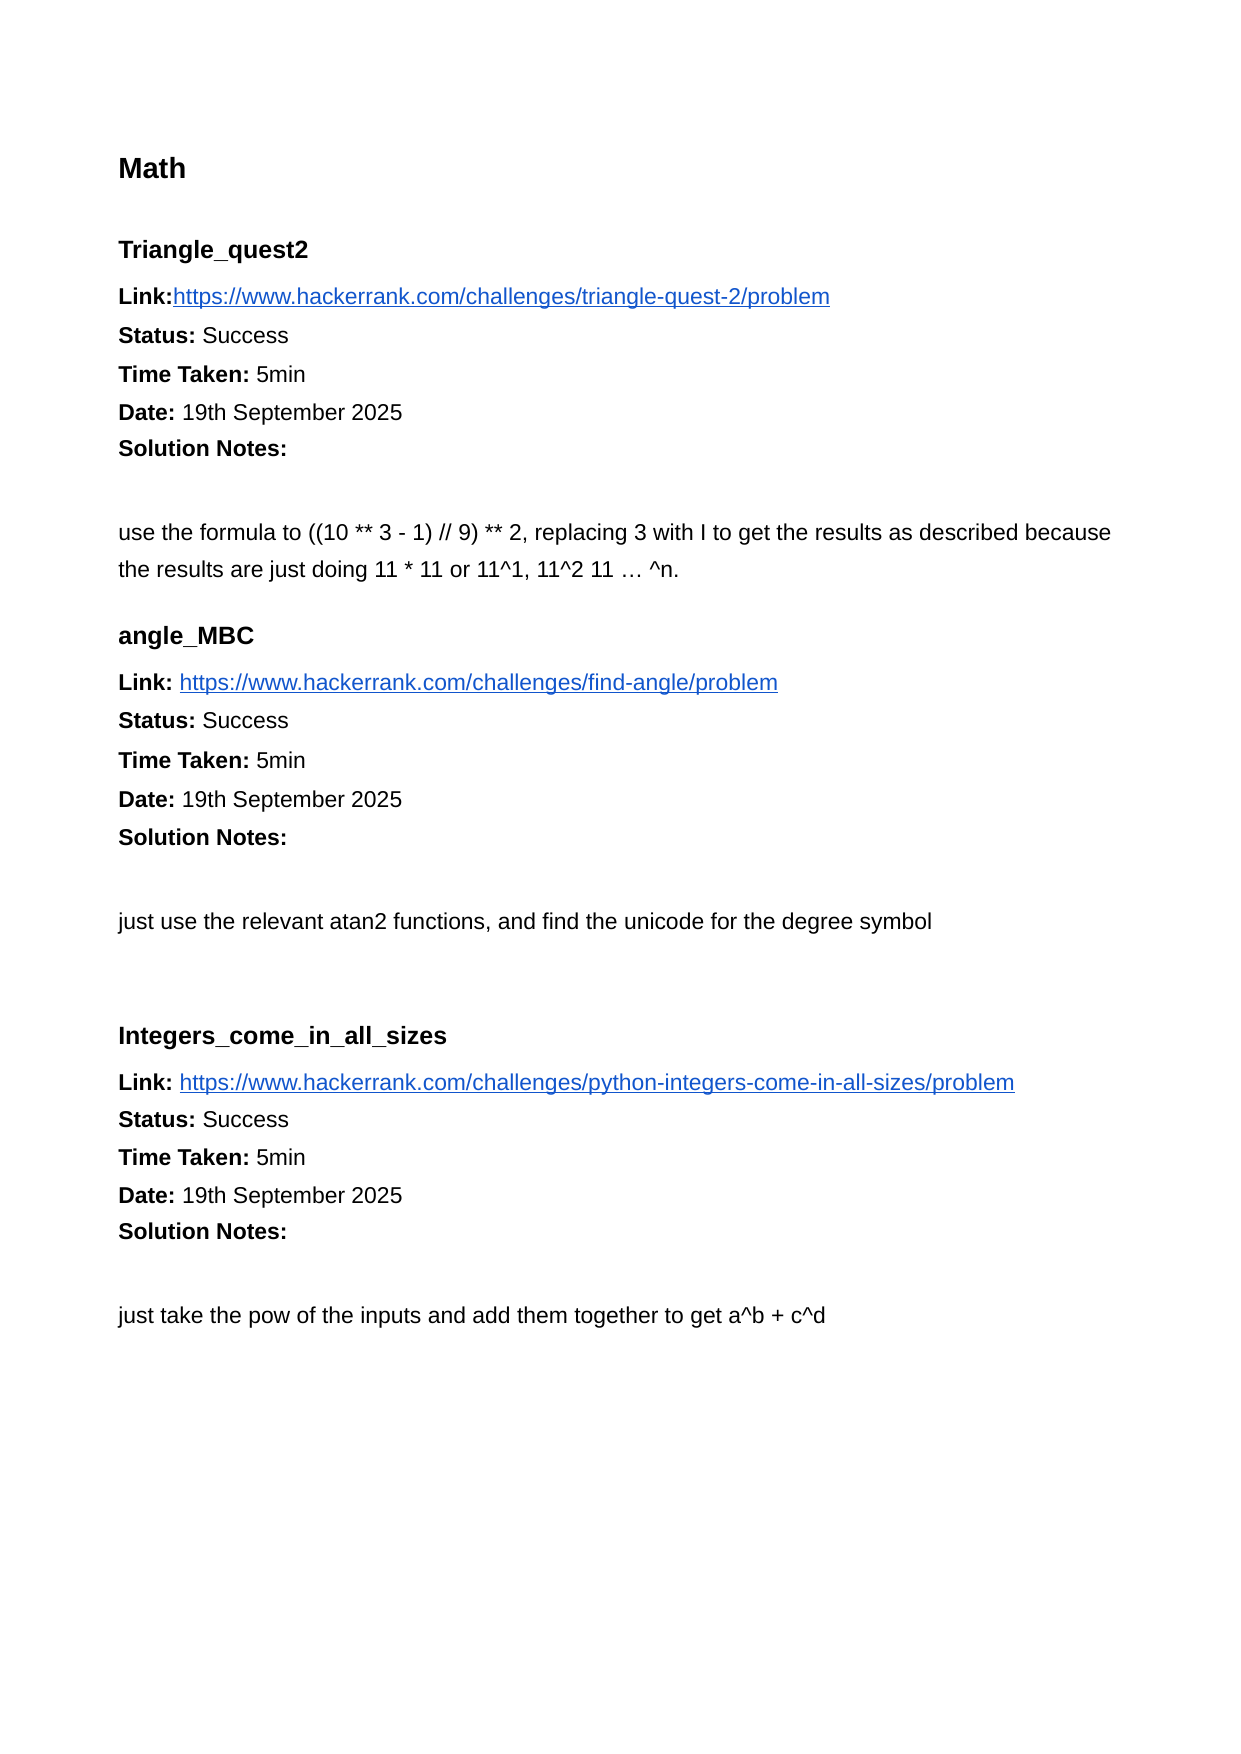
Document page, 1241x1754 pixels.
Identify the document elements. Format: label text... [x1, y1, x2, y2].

text Solution Notes: [118, 824, 1122, 850]
text just take the pow of the inputs and add them together to get a^b + c^d [118, 1302, 1122, 1328]
text Link: https://www.hackerrank.com/challenges/python-integers-come-in-all-sizes/problem [118, 1069, 1122, 1096]
text Link: https://www.hackerrank.com/challenges/find-angle/problem [118, 669, 1122, 695]
text use the formula to ((10 ** 3 - 1) // 9) ** 2, replacing 3 with I to get the results as described because the results are just doing 11 * 11 or 11^1, 11^2 11 … ^n. [118, 519, 1122, 582]
text Time Taken: 5min [118, 1142, 1122, 1171]
text Status: Success [118, 320, 1122, 348]
text Date: 19th September 2025 [118, 399, 1122, 425]
subtitle Triangle_quest2 [118, 235, 1122, 264]
text Time Taken: 5min [118, 745, 1122, 774]
text Link:https://www.hackerrank.com/challenges/triangle-quest-2/problem [118, 283, 1122, 310]
text Solution Notes: [118, 435, 1122, 462]
text Status: Success [118, 705, 1122, 734]
text Solution Notes: [118, 1218, 1122, 1244]
text Date: 19th September 2025 [118, 1182, 1122, 1208]
subtitle Integers_come_in_all_sizes [118, 1021, 1122, 1050]
text Status: Success [118, 1106, 1122, 1132]
subtitle angle_MBC [118, 621, 1122, 650]
text Time Taken: 5min [118, 359, 1122, 388]
text just use the relevant atan2 functions, and find the unicode for the degree symbol [118, 908, 1122, 934]
text Date: 19th September 2025 [118, 784, 1122, 813]
subtitle Math [118, 151, 1122, 185]
